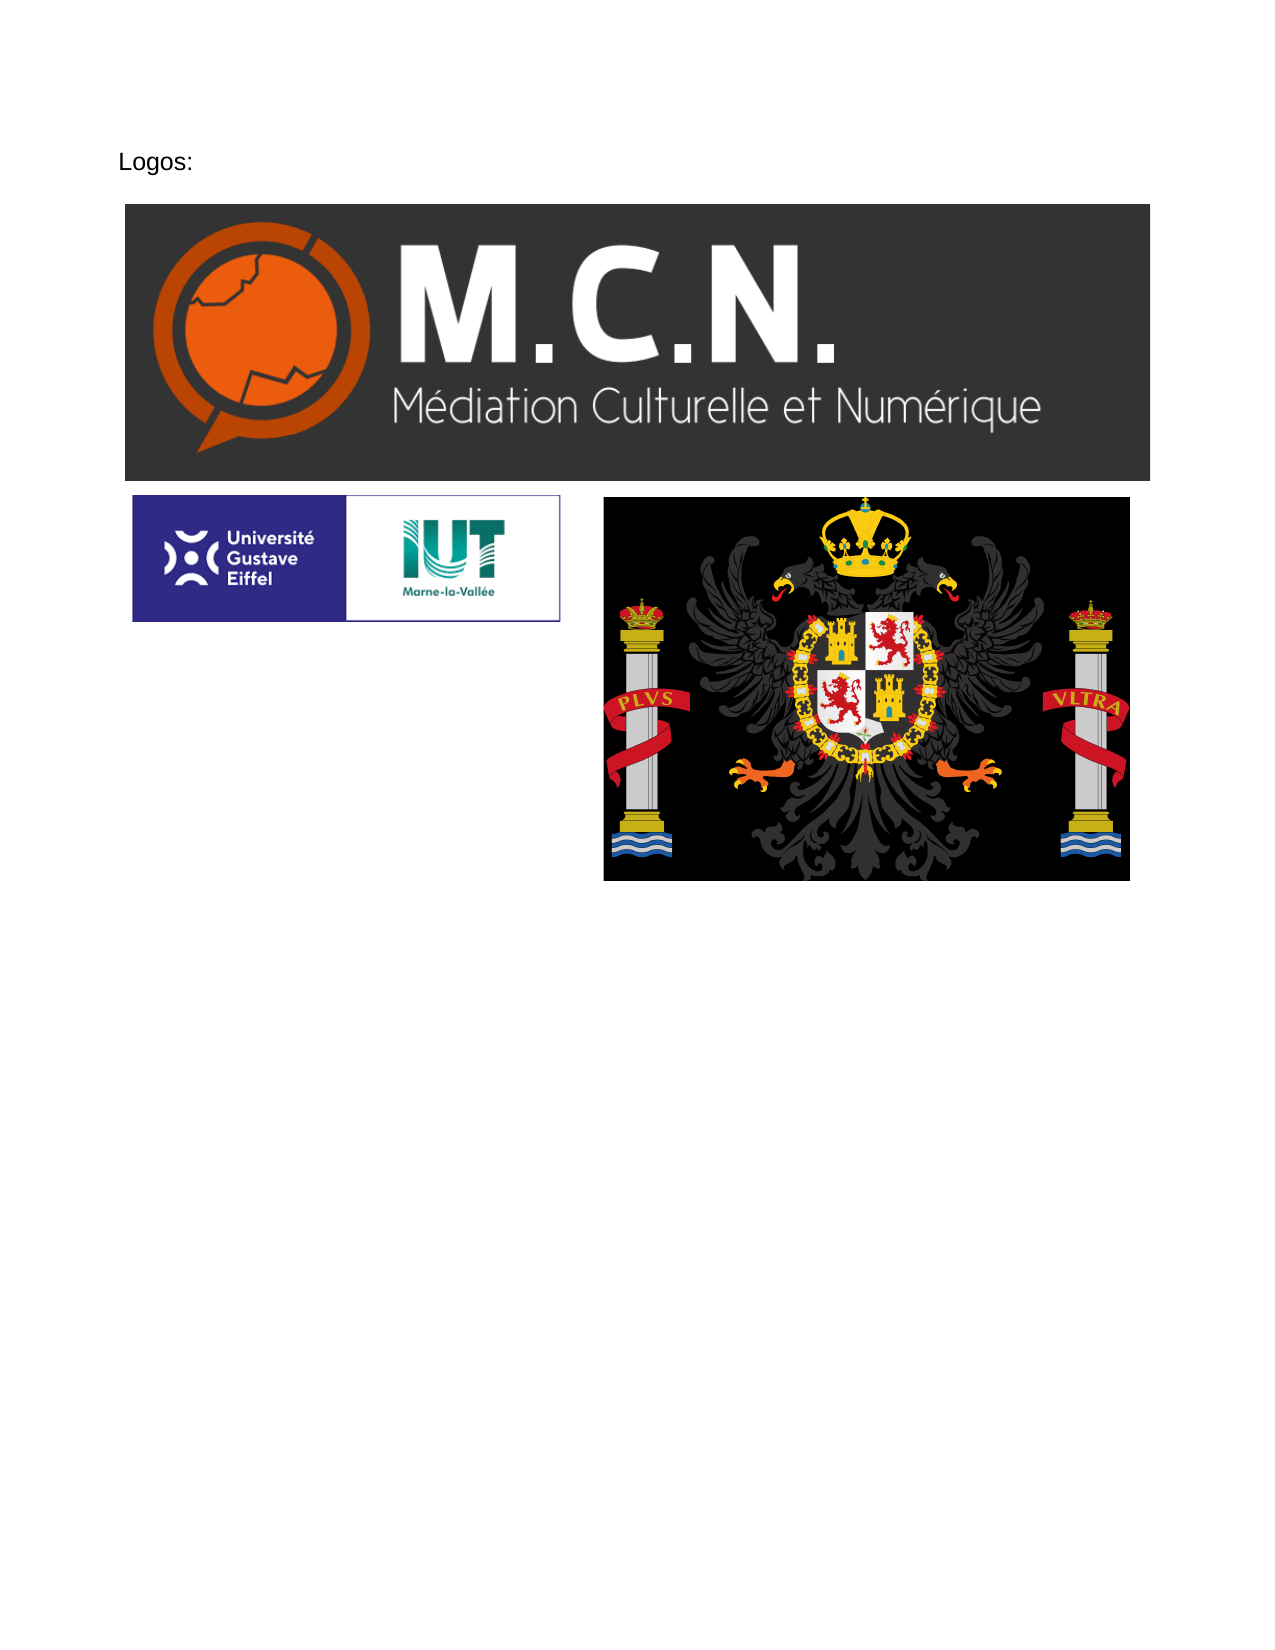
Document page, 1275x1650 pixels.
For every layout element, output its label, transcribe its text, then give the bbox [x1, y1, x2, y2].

picture [125, 204, 1150, 481]
picture [132, 495, 561, 622]
text Logos: [118, 147, 1157, 176]
picture [603, 497, 1130, 881]
